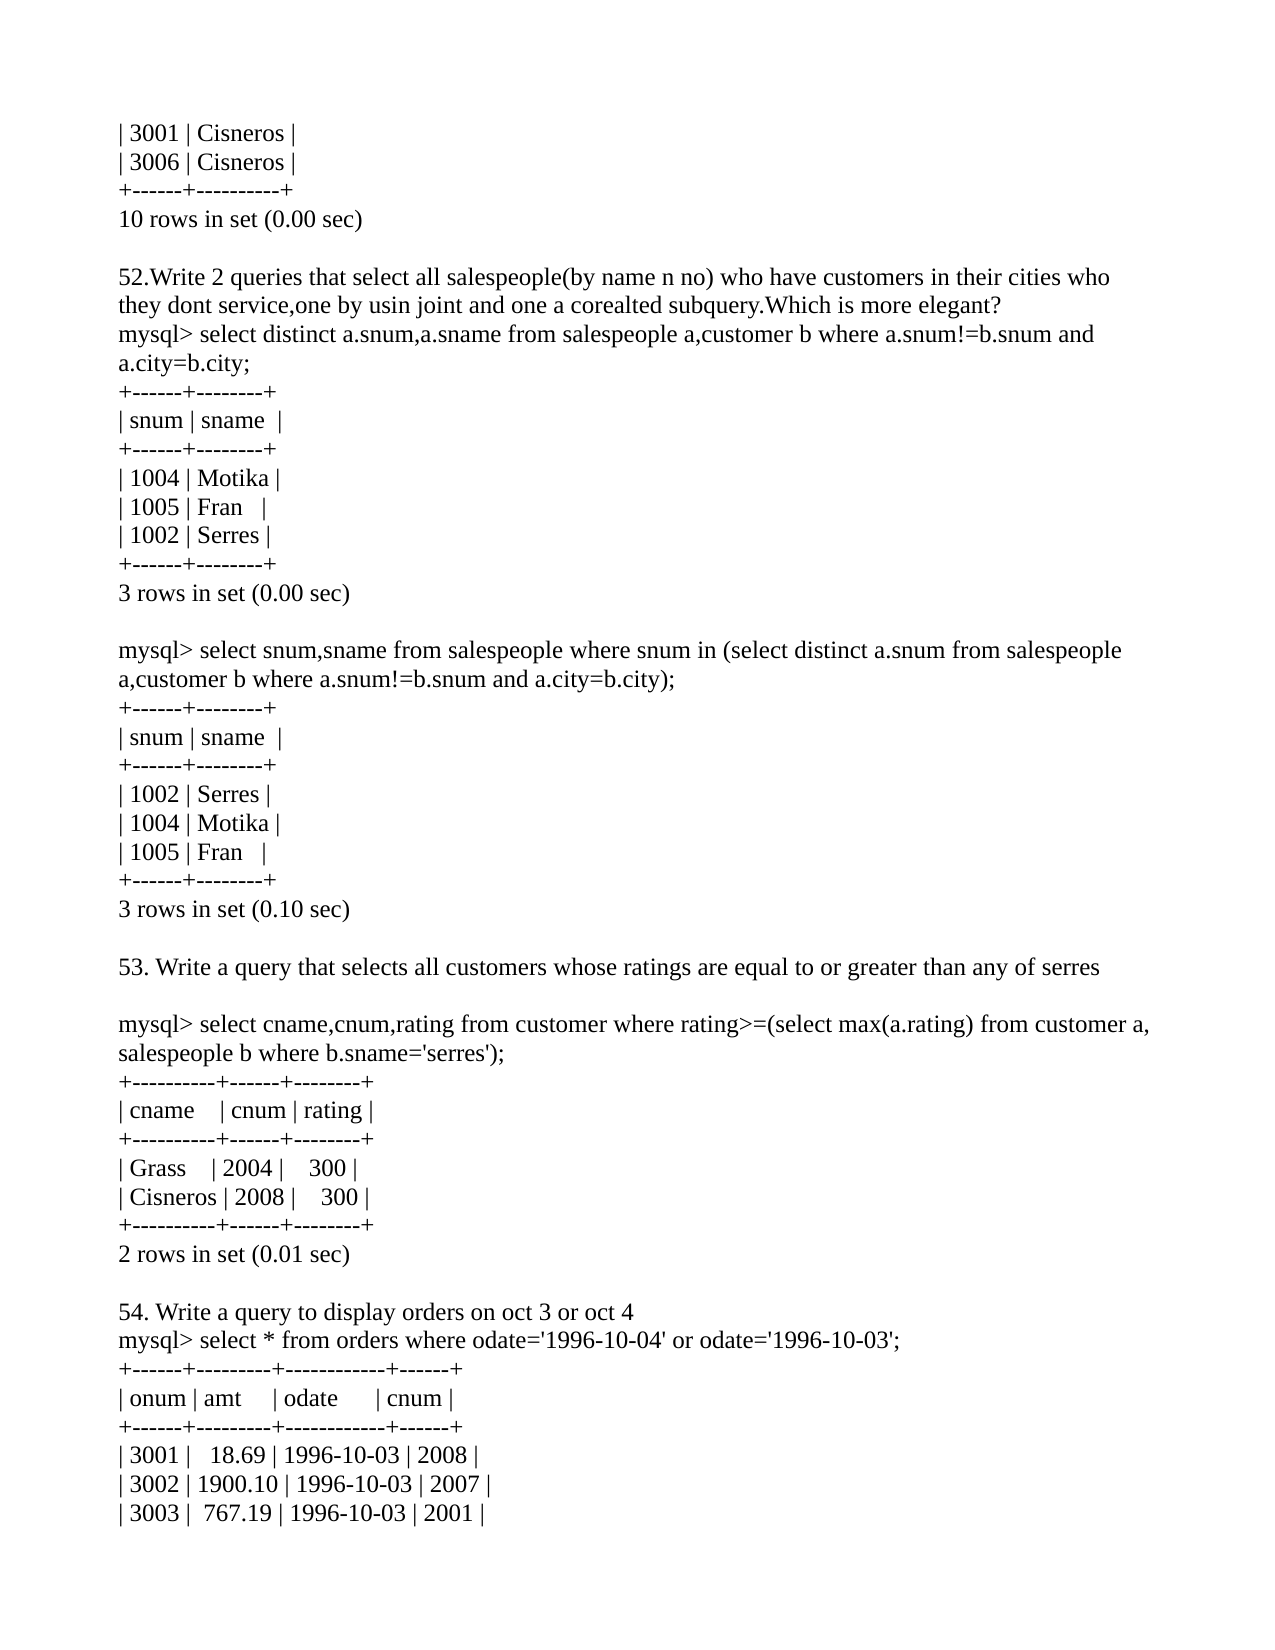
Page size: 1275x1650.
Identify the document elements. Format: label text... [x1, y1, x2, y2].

text 52.Write 2 queries that select all salespeople(by name n no) who have customers in their cities who they dont service,one by usin joint and one a corealted subquery.Which is more elegant? [118, 262, 1157, 319]
text 10 rows in set (0.00 sec) [118, 204, 1157, 233]
text 54. Write a query to display orders on oct 3 or oct 4 [118, 1297, 1157, 1326]
text +------+---------+------------+------+ [118, 1412, 1157, 1441]
text +------+--------+ [118, 751, 1157, 779]
text +----------+------+--------+ [118, 1067, 1157, 1096]
text 3 rows in set (0.10 sec) [118, 894, 1157, 923]
text +------+----------+ [118, 176, 1157, 204]
text | snum | sname | [118, 722, 1157, 751]
text | snum | sname | [118, 406, 1157, 434]
text | Cisneros | 2008 | 300 | [118, 1182, 1157, 1211]
text | 3003 | 767.19 | 1996-10-03 | 2001 | [118, 1498, 1157, 1527]
text +------+---------+------------+------+ [118, 1354, 1157, 1383]
text | 1004 | Motika | [118, 808, 1157, 837]
text | 3001 | 18.69 | 1996-10-03 | 2008 | [118, 1441, 1157, 1469]
text +----------+------+--------+ [118, 1124, 1157, 1153]
text | Grass | 2004 | 300 | [118, 1153, 1157, 1182]
text +------+--------+ [118, 866, 1157, 894]
text | cname | cnum | rating | [118, 1096, 1157, 1124]
text mysql> select cname,cnum,rating from customer where rating>=(select max(a.rating) from customer a, salespeople b where b.sname='serres'); [118, 1009, 1157, 1067]
text +------+--------+ [118, 693, 1157, 722]
text 2 rows in set (0.01 sec) [118, 1239, 1157, 1268]
text mysql> select snum,sname from salespeople where snum in (select distinct a.snum from salespeople a,customer b where a.snum!=b.snum and a.city=b.city); [118, 636, 1157, 693]
text mysql> select distinct a.snum,a.sname from salespeople a,customer b where a.snum!=b.snum and a.city=b.city; [118, 319, 1157, 377]
text | 1004 | Motika | [118, 463, 1157, 492]
text | 1005 | Fran | [118, 492, 1157, 521]
text | 1002 | Serres | [118, 521, 1157, 549]
text | 3006 | Cisneros | [118, 147, 1157, 176]
text +----------+------+--------+ [118, 1211, 1157, 1239]
text +------+--------+ [118, 549, 1157, 578]
text +------+--------+ [118, 377, 1157, 406]
text mysql> select * from orders where odate='1996-10-04' or odate='1996-10-03'; [118, 1326, 1157, 1354]
text | 3001 | Cisneros | [118, 118, 1157, 147]
text | onum | amt | odate | cnum | [118, 1383, 1157, 1412]
text | 1005 | Fran | [118, 837, 1157, 866]
text | 3002 | 1900.10 | 1996-10-03 | 2007 | [118, 1469, 1157, 1498]
text 3 rows in set (0.00 sec) [118, 578, 1157, 607]
text | 1002 | Serres | [118, 779, 1157, 808]
text +------+--------+ [118, 434, 1157, 463]
text 53. Write a query that selects all customers whose ratings are equal to or greater than any of serres [118, 952, 1157, 981]
